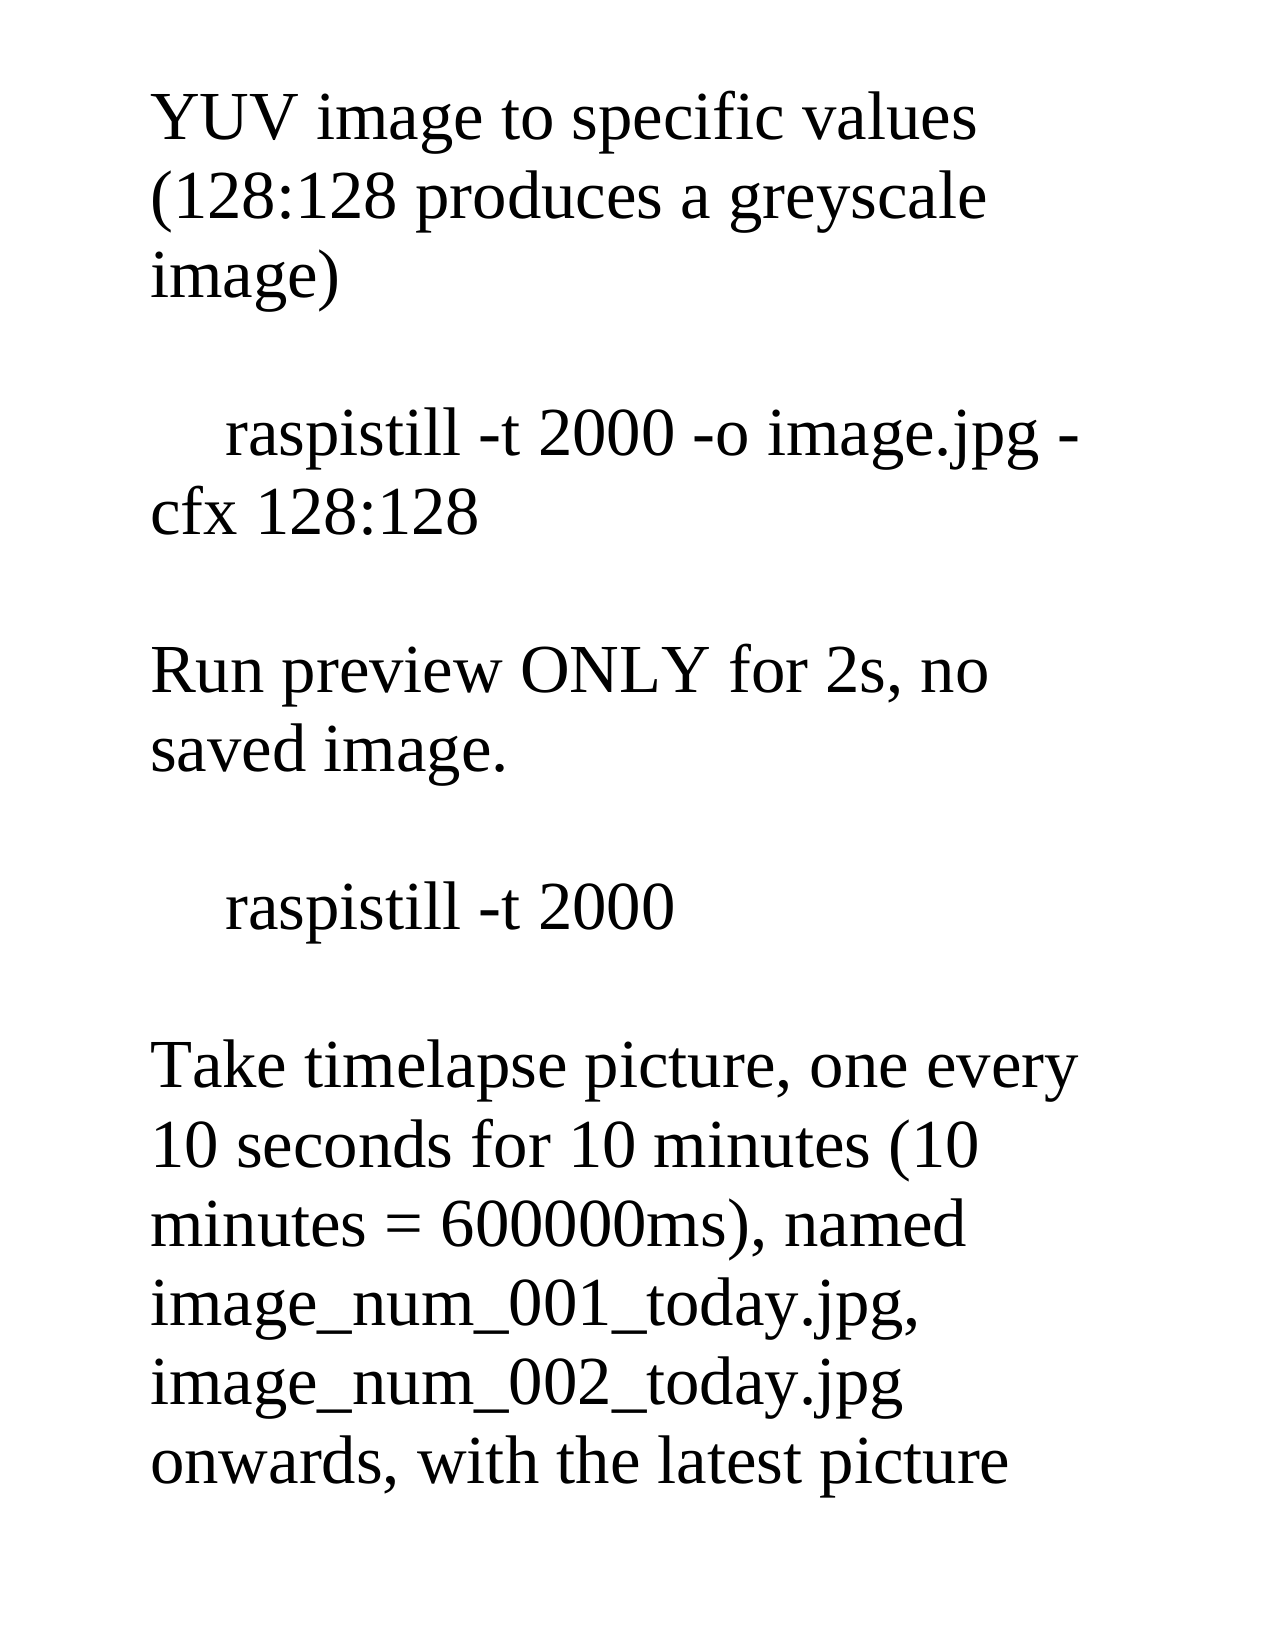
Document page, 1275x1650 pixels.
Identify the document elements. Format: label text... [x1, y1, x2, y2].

text Take timelapse picture, one every 10 seconds for 10 minutes (10 minutes = 600000ms), named image_num_001_today.jpg, image_num_002_today.jpg onwards, with the latest picture [150, 1024, 1125, 1498]
text Run preview ONLY for 2s, no saved image. [150, 628, 1125, 787]
text YUV image to specific values (128:128 produces a greyscale image) [150, 75, 1125, 312]
text raspistill -t 2000 [150, 866, 1125, 945]
text raspistill -t 2000 -o image.jpg -cfx 128:128 [150, 391, 1125, 549]
